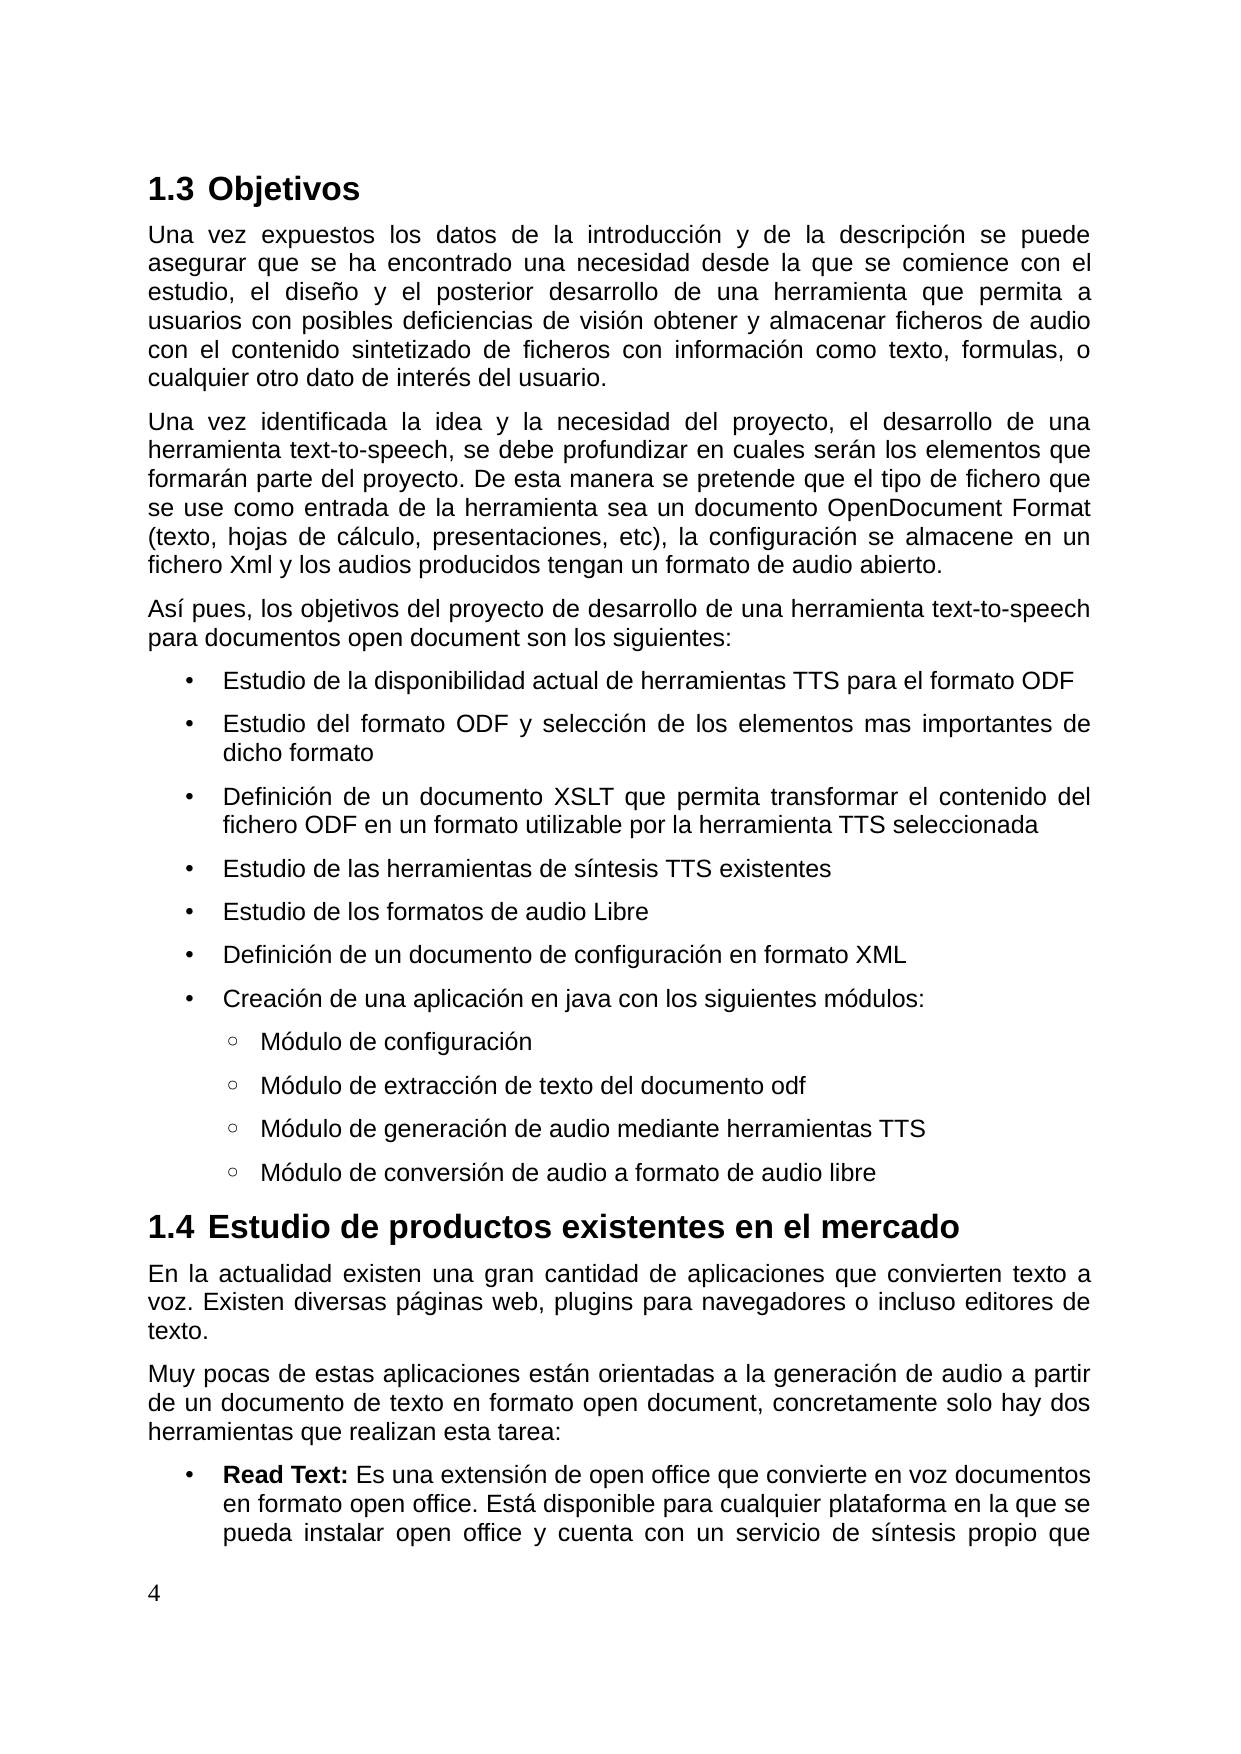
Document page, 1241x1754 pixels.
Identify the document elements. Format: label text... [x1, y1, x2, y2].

list Módulo de configuración [223, 1027, 1093, 1056]
subtitle Objetivos [148, 168, 1093, 207]
list Read Text: Es una extensión de open office que convierte en voz documentos en formato open office. Está disponible para cualquier plataforma en la que se pueda instalar open office y cuenta con un servicio de síntesis propio que [185, 1460, 1093, 1547]
list Estudio de la disponibilidad actual de herramientas TTS para el formato ODF [185, 666, 1093, 695]
text Una vez identificada la idea y la necesidad del proyecto, el desarrollo de una herramienta text-to-speech, se debe profundizar en cuales serán los elementos que formarán parte del proyecto. De esta manera se pretende que el tipo de fichero que se use como entrada de la herramienta sea un documento OpenDocument Format (texto, hojas de cálculo, presentaciones, etc), la configuración se almacene en un fichero Xml y los audios producidos tengan un formato de audio abierto. [148, 407, 1093, 579]
list Módulo de conversión de audio a formato de audio libre [223, 1158, 1093, 1187]
list Módulo de extracción de texto del documento odf [223, 1071, 1093, 1100]
list Módulo de generación de audio mediante herramientas TTS [223, 1114, 1093, 1143]
list Estudio de los formatos de audio Libre [185, 897, 1093, 926]
list Creación de una aplicación en java con los siguientes módulos: [185, 984, 1093, 1013]
list Definición de un documento de configuración en formato XML [185, 941, 1093, 969]
text Muy pocas de estas aplicaciones están orientadas a la generación de audio a partir de un documento de texto en formato open document, concretamente solo hay dos herramientas que realizan esta tarea: [148, 1359, 1093, 1446]
text Una vez expuestos los datos de la introducción y de la descripción se puede asegurar que se ha encontrado una necesidad desde la que se comience con el estudio, el diseño y el posterior desarrollo de una herramienta que permita a usuarios con posibles deficiencias de visión obtener y almacenar ficheros de audio con el contenido sintetizado de ficheros con información como texto, formulas, o cualquier otro dato de interés del usuario. [148, 219, 1093, 392]
list Estudio del formato ODF y selección de los elementos mas importantes de dicho formato [185, 709, 1093, 767]
list Definición de un documento XSLT que permita transformar el contenido del fichero ODF en un formato utilizable por la herramienta TTS seleccionada [185, 781, 1093, 839]
text En la actualidad existen una gran cantidad de aplicaciones que convierten texto a voz. Existen diversas páginas web, plugins para navegadores o incluso editores de texto. [148, 1258, 1093, 1345]
text Así pues, los objetivos del proyecto de desarrollo de una herramienta text-to-speech para documentos open document son los siguientes: [148, 594, 1093, 651]
subtitle Estudio de productos existentes en el mercado [148, 1207, 1093, 1246]
list Estudio de las herramientas de síntesis TTS existentes [185, 854, 1093, 882]
